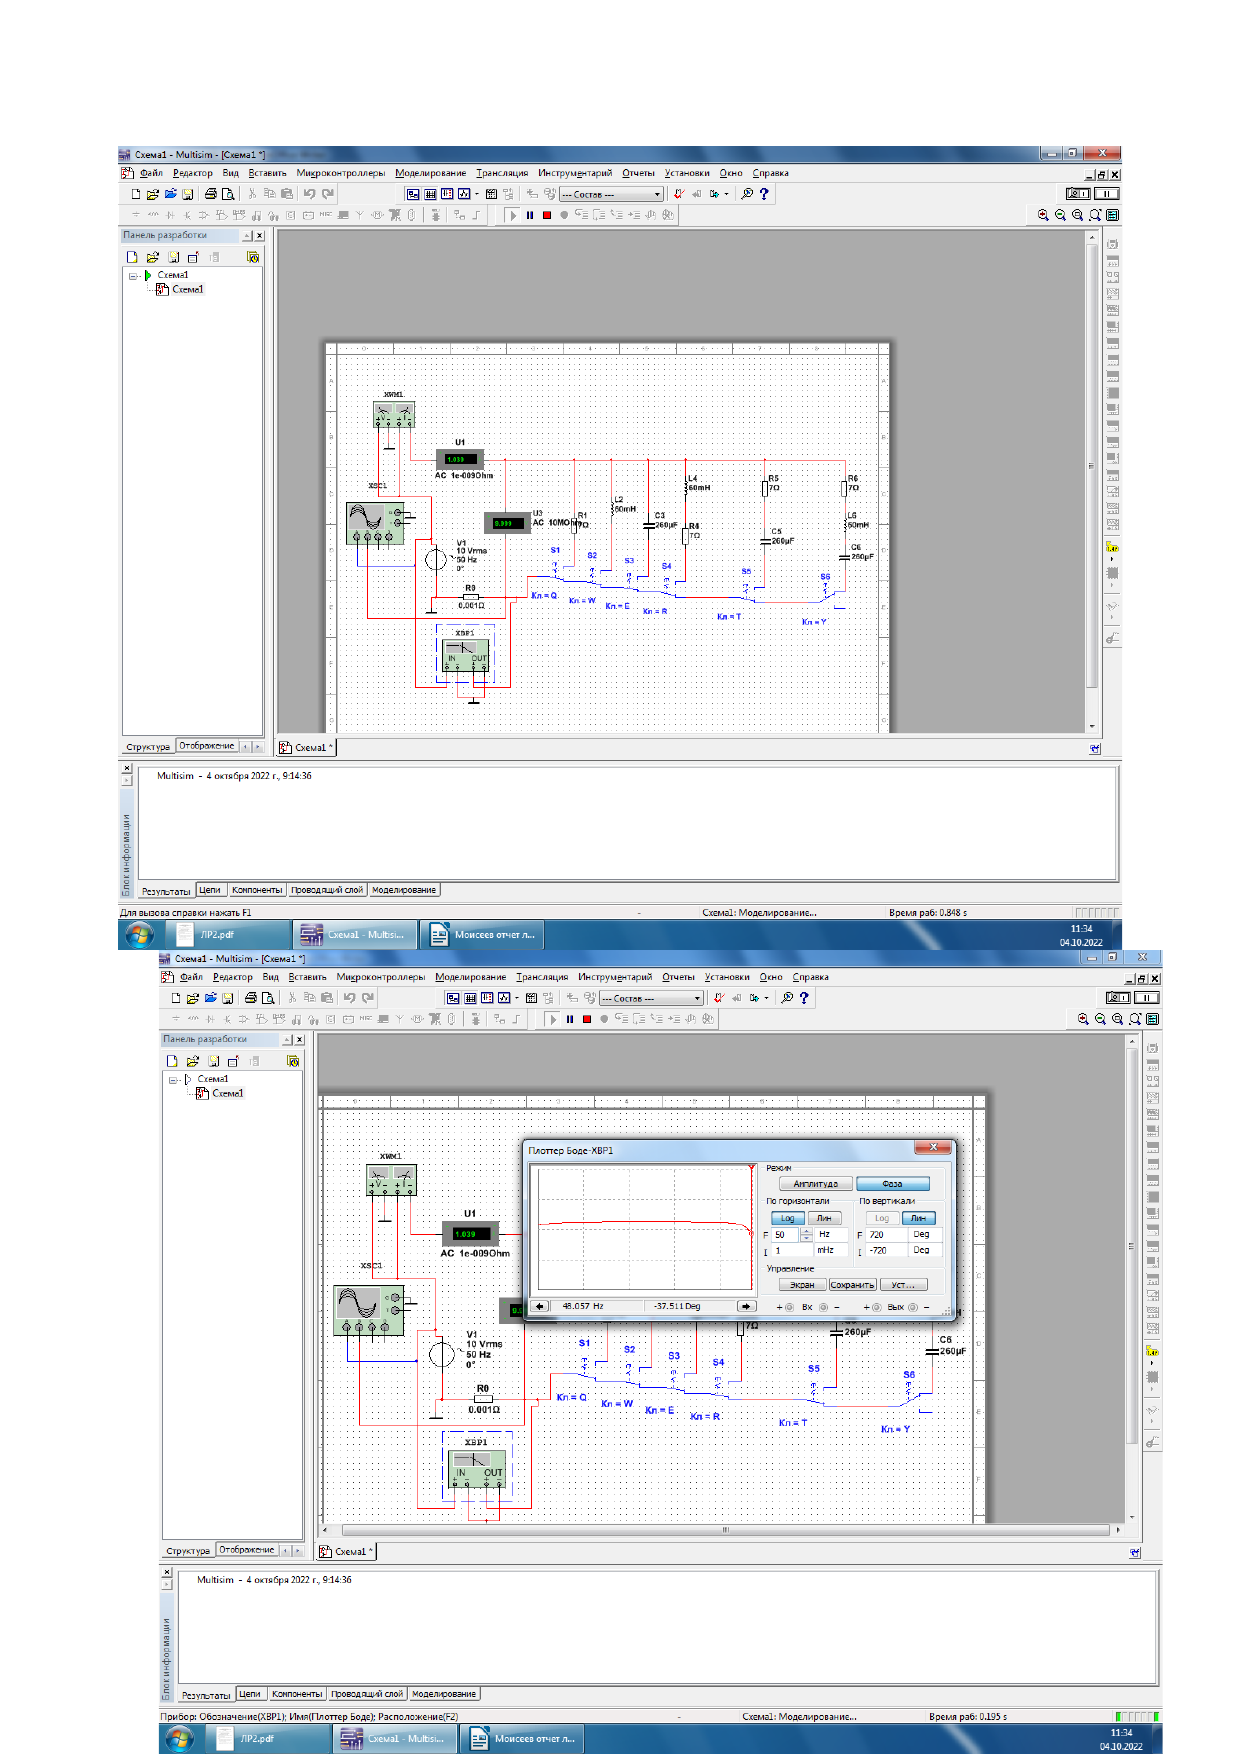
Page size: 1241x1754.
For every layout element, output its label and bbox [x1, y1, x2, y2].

picture [118, 146, 1163, 1754]
